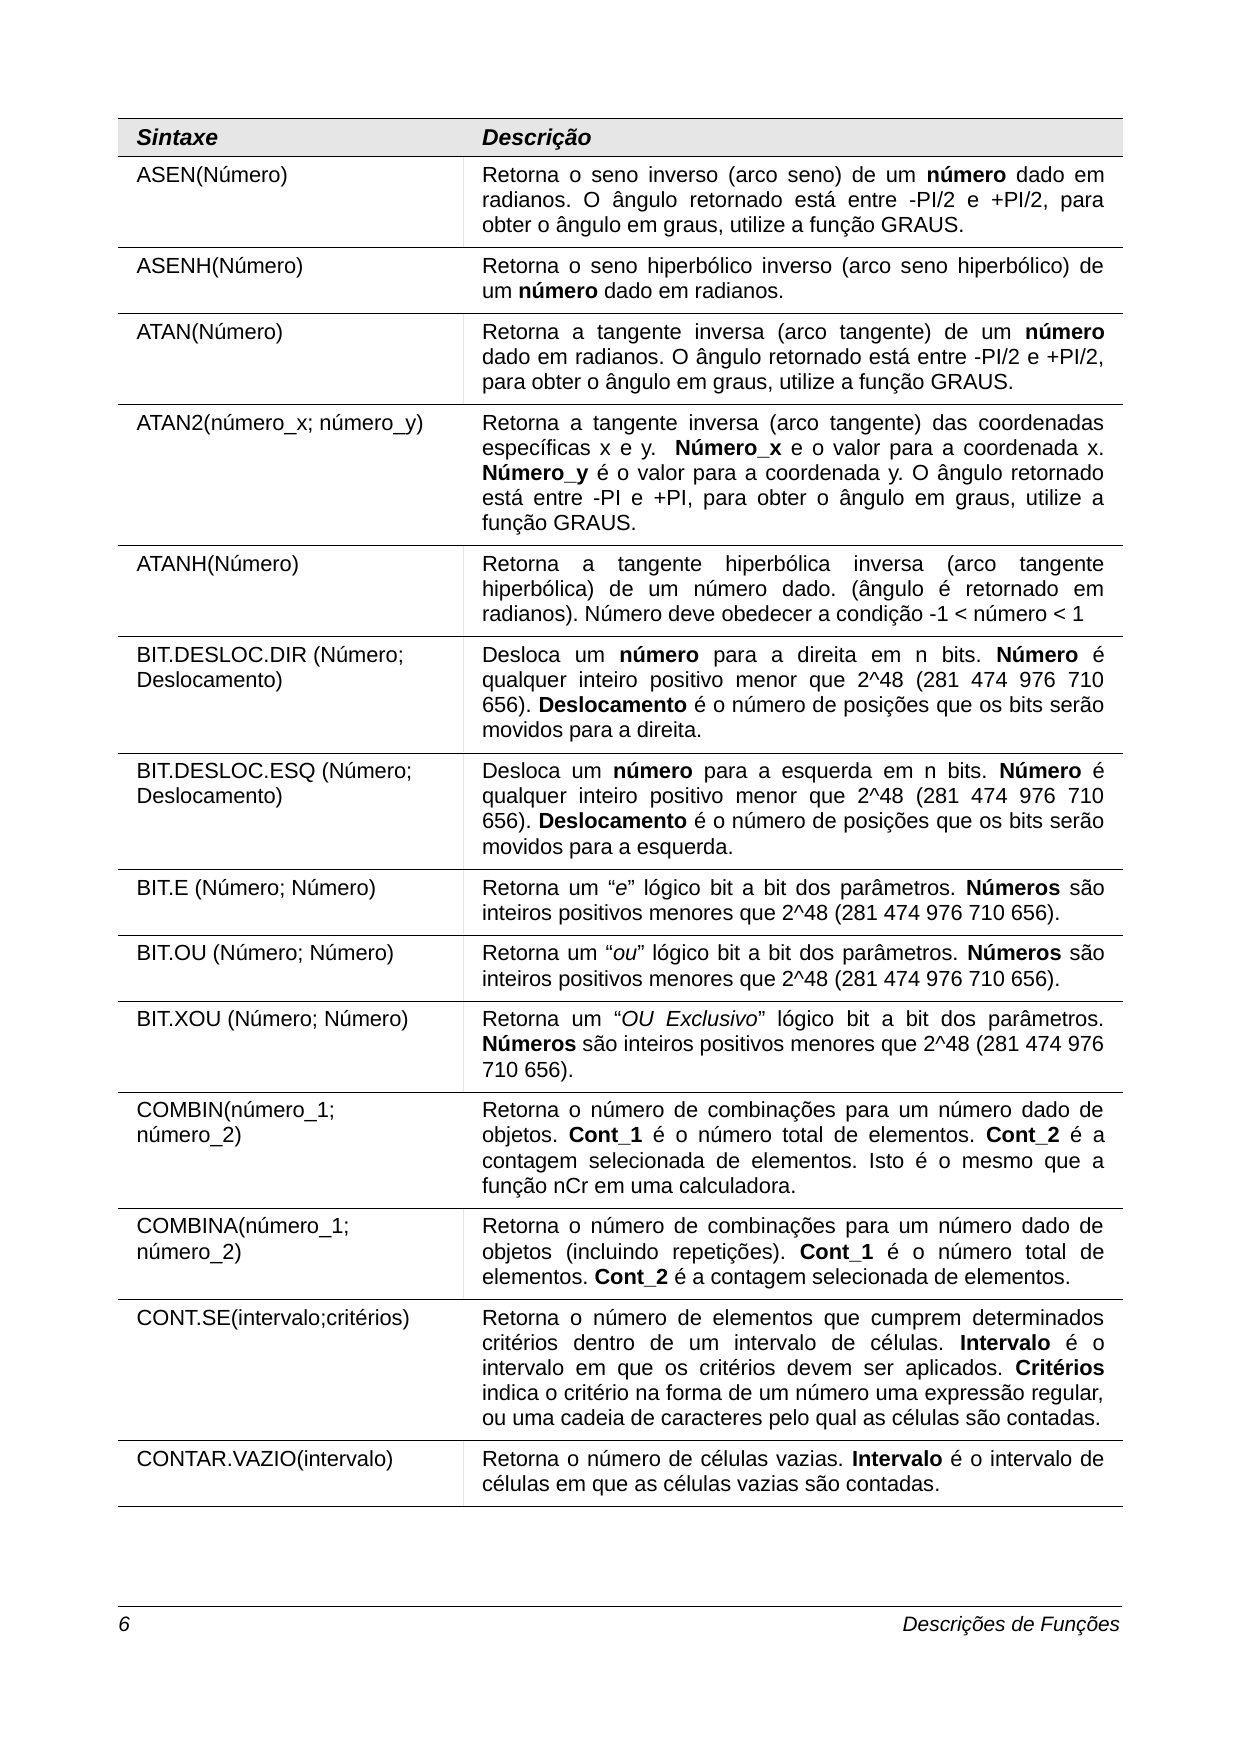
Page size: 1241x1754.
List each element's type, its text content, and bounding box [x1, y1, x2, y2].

table_cell ATAN(Número) [118, 314, 463, 404]
table_cell Retorna o número de combinações para um número dado de objetos. Cont_1 é o número total de elementos. Cont_2 é a contagem selecionada de elementos. Isto é o mesmo que a função nCr em uma calculadora. [464, 1093, 1123, 1208]
table_cell Retorna o número de células vazias. Intervalo é o intervalo de células em que as células vazias são contadas. [464, 1441, 1123, 1506]
table_cell Retorna o número de elementos que cumprem determinados critérios dentro de um intervalo de células. Intervalo é o intervalo em que os critérios devem ser aplicados. Critérios indica o critério na forma de um número uma expressão regular, ou uma cadeia de caracteres pelo qual as células são contadas. [464, 1300, 1123, 1440]
table_cell ASENH(Número) [118, 248, 463, 313]
table_cell BIT.DESLOC.DIR (Número; Deslocamento) [118, 637, 463, 752]
table_cell Retorna o seno inverso (arco seno) de um número dado em radianos. O ângulo retornado está entre -PI/2 e +PI/2, para obter o ângulo em graus, utilize a função GRAUS. [464, 157, 1123, 247]
table_cell Retorna a tangente hiperbólica inversa (arco tangente hiperbólica) de um número dado. (ângulo é retornado em radianos). Número deve obedecer a condição -1 < número < 1 [464, 546, 1123, 636]
table_cell Retorna a tangente inversa (arco tangente) das coordenadas específicas x e y. Número_x e o valor para a coordenada x. Número_y é o valor para a coordenada y. O ângulo retornado está entre -PI e +PI, para obter o ângulo em graus, utilize a função GRAUS. [464, 405, 1123, 545]
table_cell Retorna um “ou” lógico bit a bit dos parâmetros. Números são inteiros positivos menores que 2^48 (281 474 976 710 656). [464, 936, 1123, 1001]
table_cell Desloca um número para a esquerda em n bits. Número é qualquer inteiro positivo menor que 2^48 (281 474 976 710 656). Deslocamento é o número de posições que os bits serão movidos para a esquerda. [464, 754, 1123, 869]
table_cell Retorna um “e” lógico bit a bit dos parâmetros. Números são inteiros positivos menores que 2^48 (281 474 976 710 656). [464, 870, 1123, 934]
table_cell ASEN(Número) [118, 157, 463, 247]
table_header Descrição [464, 119, 1123, 156]
table_header Sintaxe [118, 119, 463, 156]
table_cell Retorna o seno hiperbólico inverso (arco seno hiperbólico) de um número dado em radianos. [464, 248, 1123, 313]
table_cell Retorna a tangente inversa (arco tangente) de um número dado em radianos. O ângulo retornado está entre -PI/2 e +PI/2, para obter o ângulo em graus, utilize a função GRAUS. [464, 314, 1123, 404]
table_cell ATANH(Número) [118, 546, 463, 636]
table_cell COMBINA(número_1; número_2) [118, 1209, 463, 1299]
table_cell Desloca um número para a direita em n bits. Número é qualquer inteiro positivo menor que 2^48 (281 474 976 710 656). Deslocamento é o número de posições que os bits serão movidos para a direita. [464, 637, 1123, 752]
table_cell BIT.DESLOC.ESQ (Número; Deslocamento) [118, 754, 463, 869]
table_cell ATAN2(número_x; número_y) [118, 405, 463, 545]
table_cell BIT.E (Número; Número) [118, 870, 463, 934]
table_cell Retorna um “OU Exclusivo” lógico bit a bit dos parâmetros. Números são inteiros positivos menores que 2^48 (281 474 976 710 656). [464, 1002, 1123, 1092]
table_cell BIT.XOU (Número; Número) [118, 1002, 463, 1092]
table_cell Retorna o número de combinações para um número dado de objetos (incluindo repetições). Cont_1 é o número total de elementos. Cont_2 é a contagem selecionada de elementos. [464, 1209, 1123, 1299]
table_cell BIT.OU (Número; Número) [118, 936, 463, 1001]
table_cell COMBIN(número_1; número_2) [118, 1093, 463, 1208]
table_cell CONTAR.VAZIO(intervalo) [118, 1441, 463, 1506]
table_cell CONT.SE(intervalo;critérios) [118, 1300, 463, 1440]
